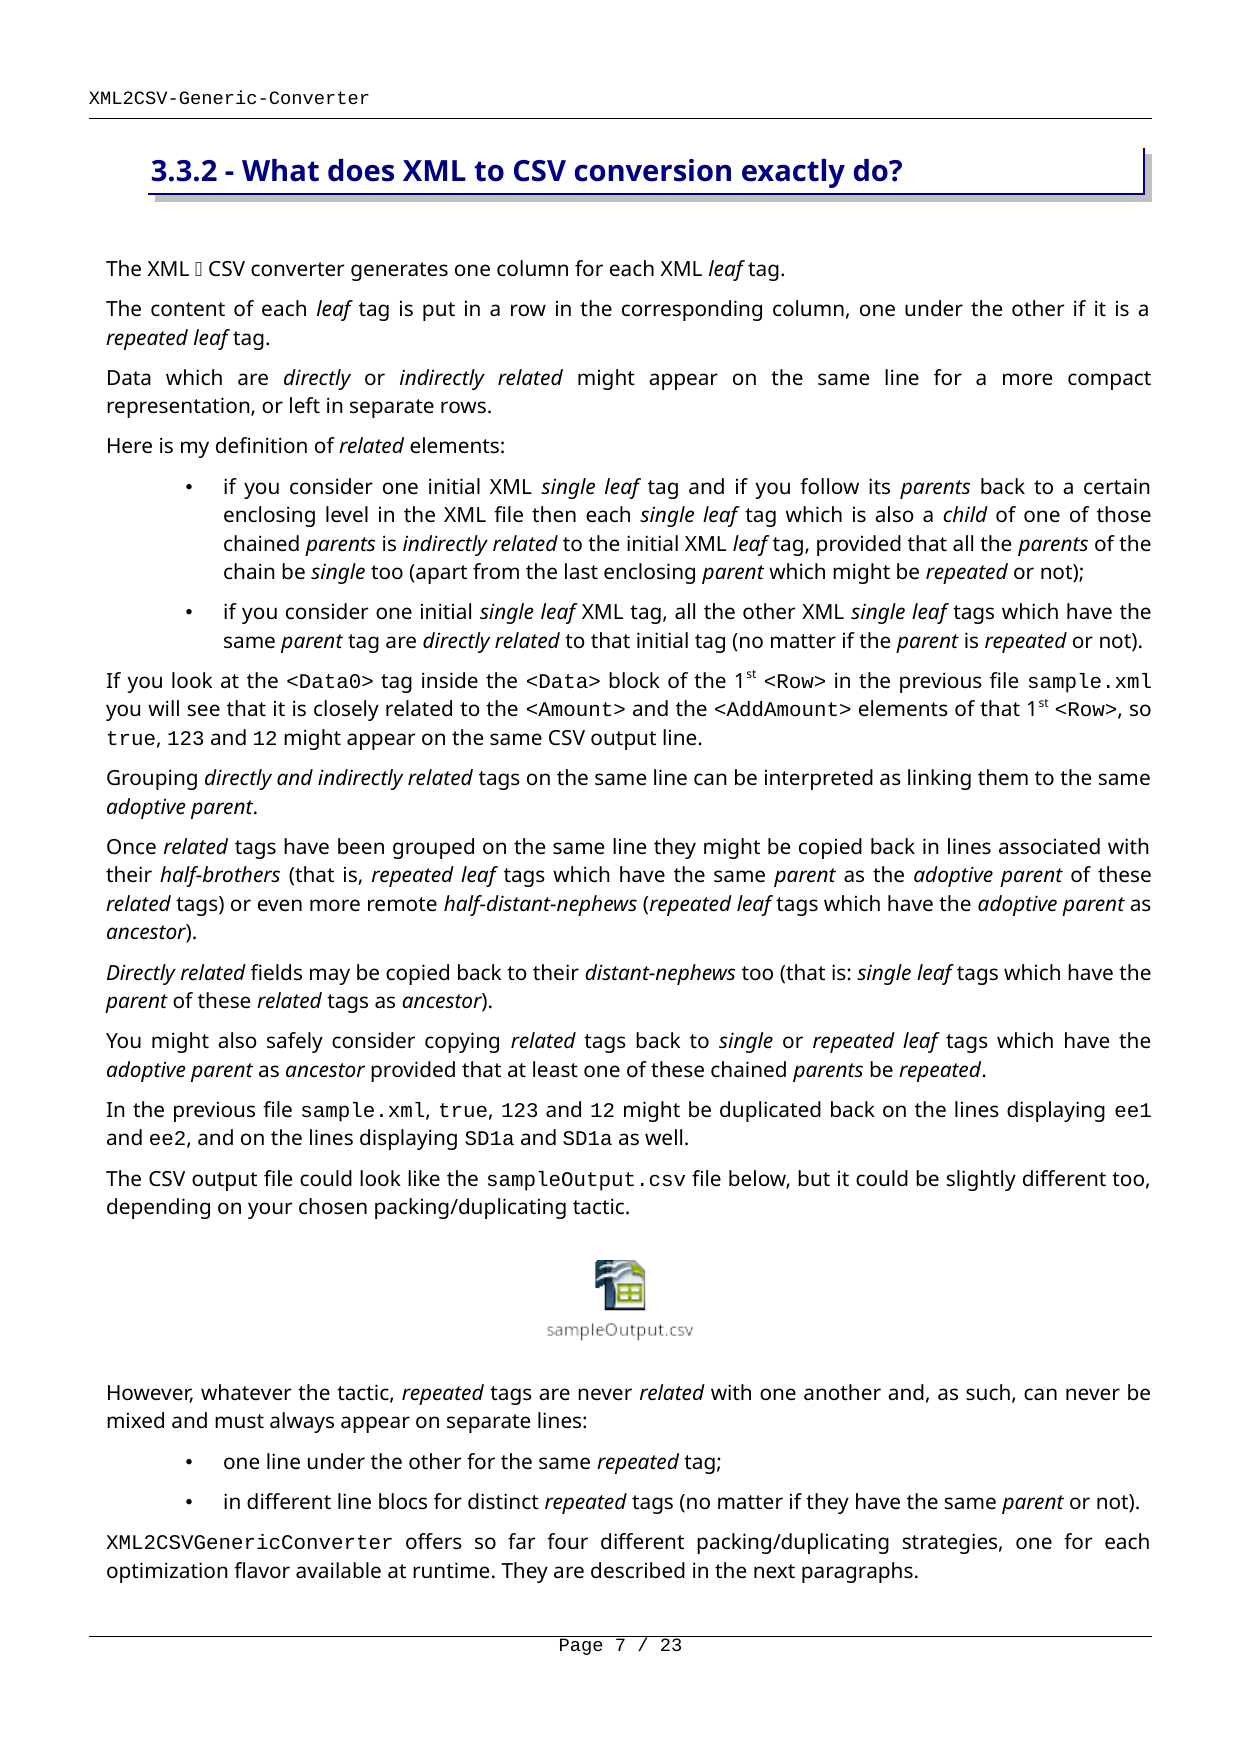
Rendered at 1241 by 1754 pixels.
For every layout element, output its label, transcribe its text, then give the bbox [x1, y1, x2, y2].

text Directly related fields may be copied back to their distant-nephews too (that is: single leaf tags which have the parent of these related tags as ancestor). [106, 958, 1152, 1014]
text Grouping directly and indirectly related tags on the same line can be interpreted as linking them to the same adoptive parent. [106, 763, 1152, 820]
list in different line blocs for distinct repeated tags (no matter if they have the same parent or not). [185, 1487, 1152, 1515]
text The XML _ CSV converter generates one column for each XML leaf tag. [106, 254, 1152, 283]
text The content of each leaf tag is put in a row in the corresponding column, one under the other if it is a repeated leaf tag. [106, 294, 1152, 351]
text However, whatever the tactic, repeated tags are never related with one another and, as such, can never be mixed and must always appear on separate lines: [106, 1273, 1152, 1435]
text If you look at the <Data0> tag inside the <Data> block of the 1st <Row> in the previous file sample.xml you will see that it is closely related to the <Amount> and the <AddAmount> elements of that 1st <Row>, so true, 123 and 12 might appear on the same CSV output line. [106, 666, 1152, 752]
text Here is my definition of related elements: [106, 432, 1152, 460]
list if you consider one initial single leaf XML tag, all the other XML single leaf tags which have the same parent tag are directly related to that initial tag (no matter if the parent is repeated or not). [185, 597, 1152, 654]
text In the previous file sample.xml, true, 123 and 12 might be duplicated back on the lines displaying ee1 and ee2, and on the lines displaying SD1a and SD1a as well. [106, 1095, 1152, 1152]
text Once related tags have been grouped on the same line they might be copied back in lines associated with their half-brothers (that is, repeated leaf tags which have the same parent as the adoptive parent of these related tags) or even more remote half-distant-nephews (repeated leaf tags which have the adoptive parent as ancestor). [106, 832, 1152, 946]
list one line under the other for the same repeated tag; [185, 1447, 1152, 1475]
list if you consider one initial XML single leaf tag and if you follow its parents back to a certain enclosing level in the XML file then each single leaf tag which is also a child of one of those chained parents is indirectly related to the initial XML leaf tag, provided that all the parents of the chain be single too (apart from the last enclosing parent which might be repeated or not); [185, 472, 1152, 586]
text XML2CSVGenericConverter offers so far four different packing/duplicating strategies, one for each optimization flavor available at runtime. They are described in the next paragraphs. [106, 1527, 1152, 1584]
text Data which are directly or indirectly related might appear on the same line for a more compact representation, or left in separate rows. [106, 363, 1152, 420]
subtitle What does XML to CSV conversion exactly do? [148, 147, 1144, 193]
text The CSV output file could look like the sampleOutput.csv file below, but it could be slightly different too, depending on your chosen packing/duplicating tactic. [106, 1164, 1152, 1221]
text You might also safely consider copying related tags back to single or repeated leaf tags which have the adoptive parent as ancestor provided that at least one of these chained parents be repeated. [106, 1026, 1152, 1083]
